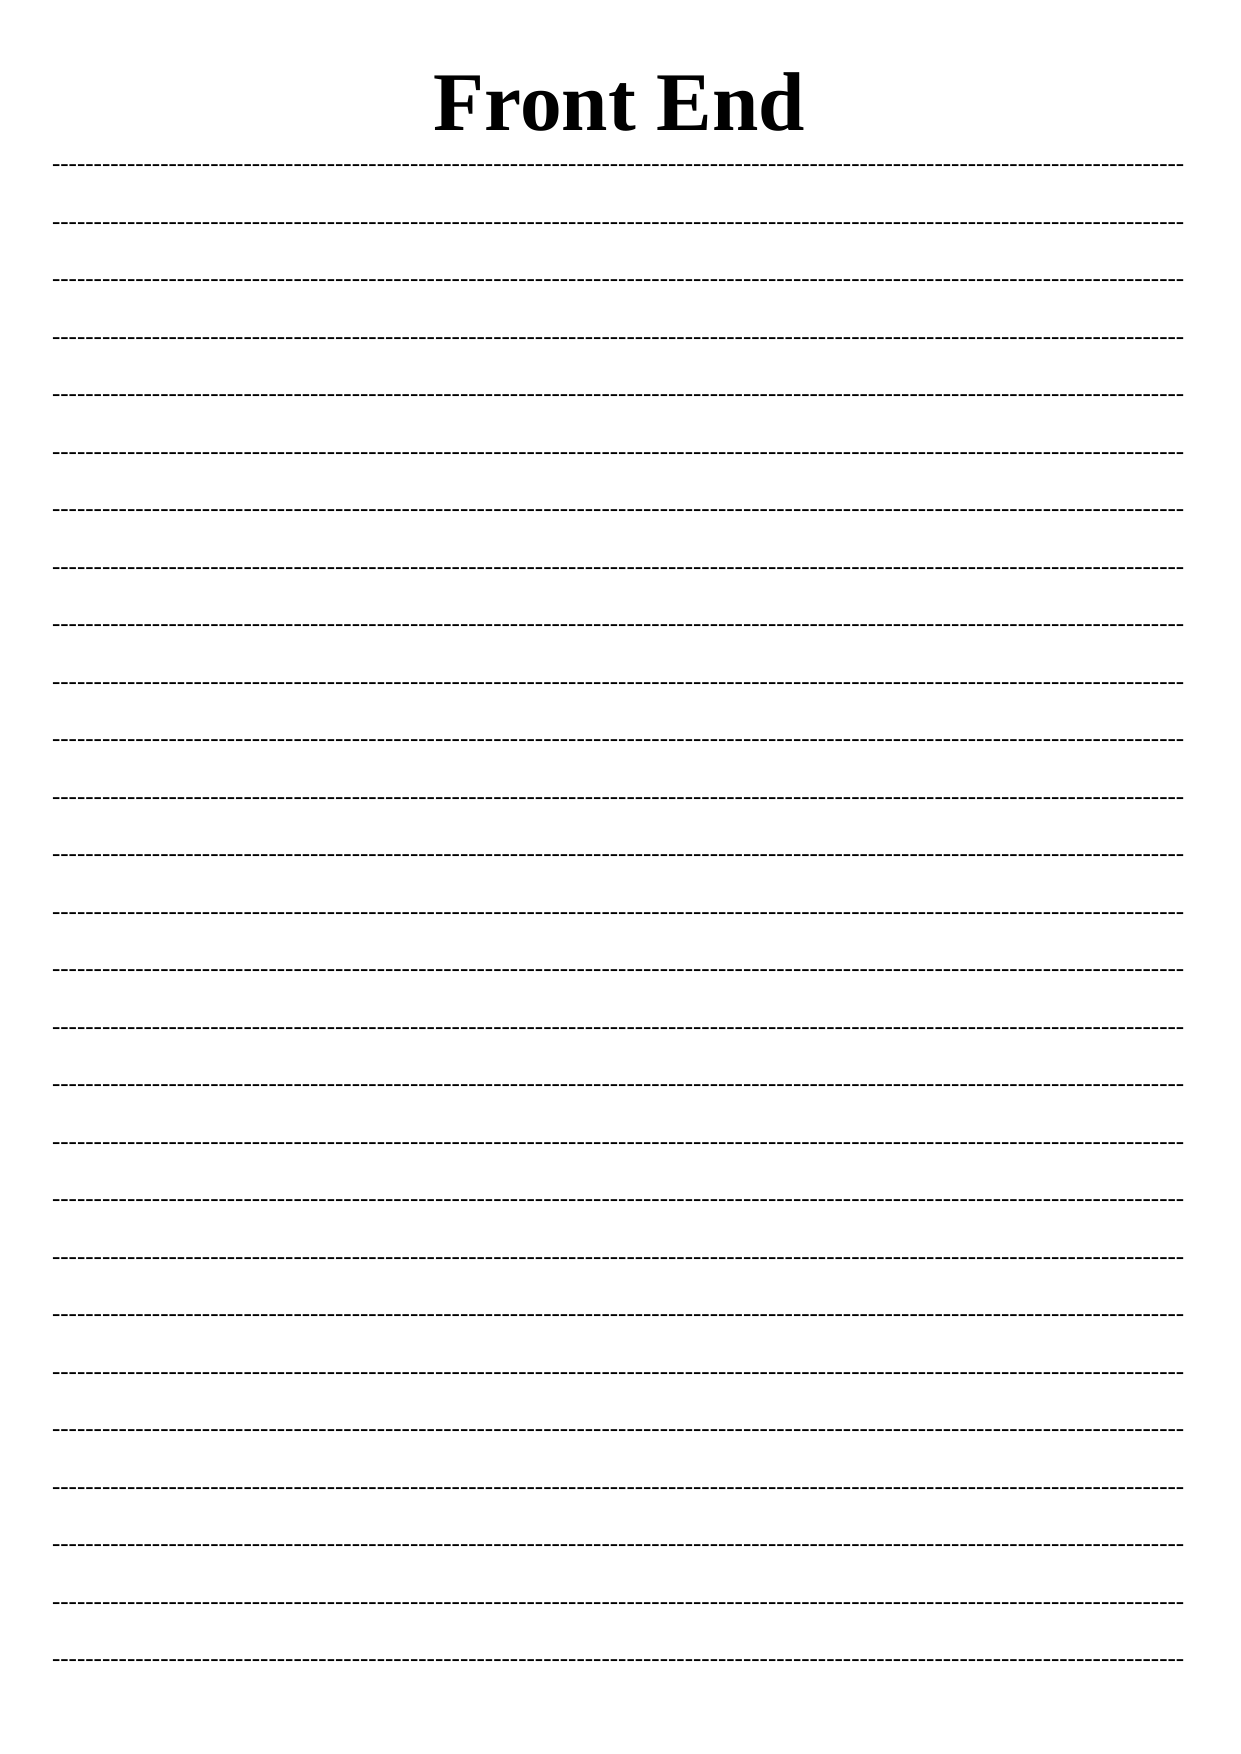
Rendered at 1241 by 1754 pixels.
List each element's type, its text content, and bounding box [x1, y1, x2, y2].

text ---------------------------------------------------------------------------------------------------------------------------------------- [52, 321, 1187, 350]
text ---------------------------------------------------------------------------------------------------------------------------------------- [52, 436, 1187, 465]
text ---------------------------------------------------------------------------------------------------------------------------------------- [52, 148, 1187, 177]
text ---------------------------------------------------------------------------------------------------------------------------------------- [52, 1413, 1187, 1442]
text ---------------------------------------------------------------------------------------------------------------------------------------- [52, 1241, 1187, 1270]
text ---------------------------------------------------------------------------------------------------------------------------------------- [52, 723, 1187, 752]
text ---------------------------------------------------------------------------------------------------------------------------------------- [52, 493, 1187, 522]
text ---------------------------------------------------------------------------------------------------------------------------------------- [52, 1126, 1187, 1155]
text ---------------------------------------------------------------------------------------------------------------------------------------- [52, 781, 1187, 810]
text ---------------------------------------------------------------------------------------------------------------------------------------- [52, 896, 1187, 925]
text Front End [52, 53, 1187, 148]
text ---------------------------------------------------------------------------------------------------------------------------------------- [52, 1528, 1187, 1557]
text ---------------------------------------------------------------------------------------------------------------------------------------- [52, 263, 1187, 292]
text ---------------------------------------------------------------------------------------------------------------------------------------- [52, 206, 1187, 235]
text ---------------------------------------------------------------------------------------------------------------------------------------- [52, 1068, 1187, 1097]
text ---------------------------------------------------------------------------------------------------------------------------------------- [52, 1298, 1187, 1327]
text ---------------------------------------------------------------------------------------------------------------------------------------- [52, 1011, 1187, 1040]
text ---------------------------------------------------------------------------------------------------------------------------------------- [52, 1586, 1187, 1615]
text ---------------------------------------------------------------------------------------------------------------------------------------- [52, 1356, 1187, 1385]
text ---------------------------------------------------------------------------------------------------------------------------------------- [52, 378, 1187, 407]
text ---------------------------------------------------------------------------------------------------------------------------------------- [52, 551, 1187, 580]
text ---------------------------------------------------------------------------------------------------------------------------------------- [52, 1471, 1187, 1500]
text ---------------------------------------------------------------------------------------------------------------------------------------- [52, 1643, 1187, 1672]
text ---------------------------------------------------------------------------------------------------------------------------------------- [52, 953, 1187, 982]
text ---------------------------------------------------------------------------------------------------------------------------------------- [52, 608, 1187, 637]
text ---------------------------------------------------------------------------------------------------------------------------------------- [52, 1183, 1187, 1212]
text ---------------------------------------------------------------------------------------------------------------------------------------- [52, 838, 1187, 867]
text ---------------------------------------------------------------------------------------------------------------------------------------- [52, 666, 1187, 695]
